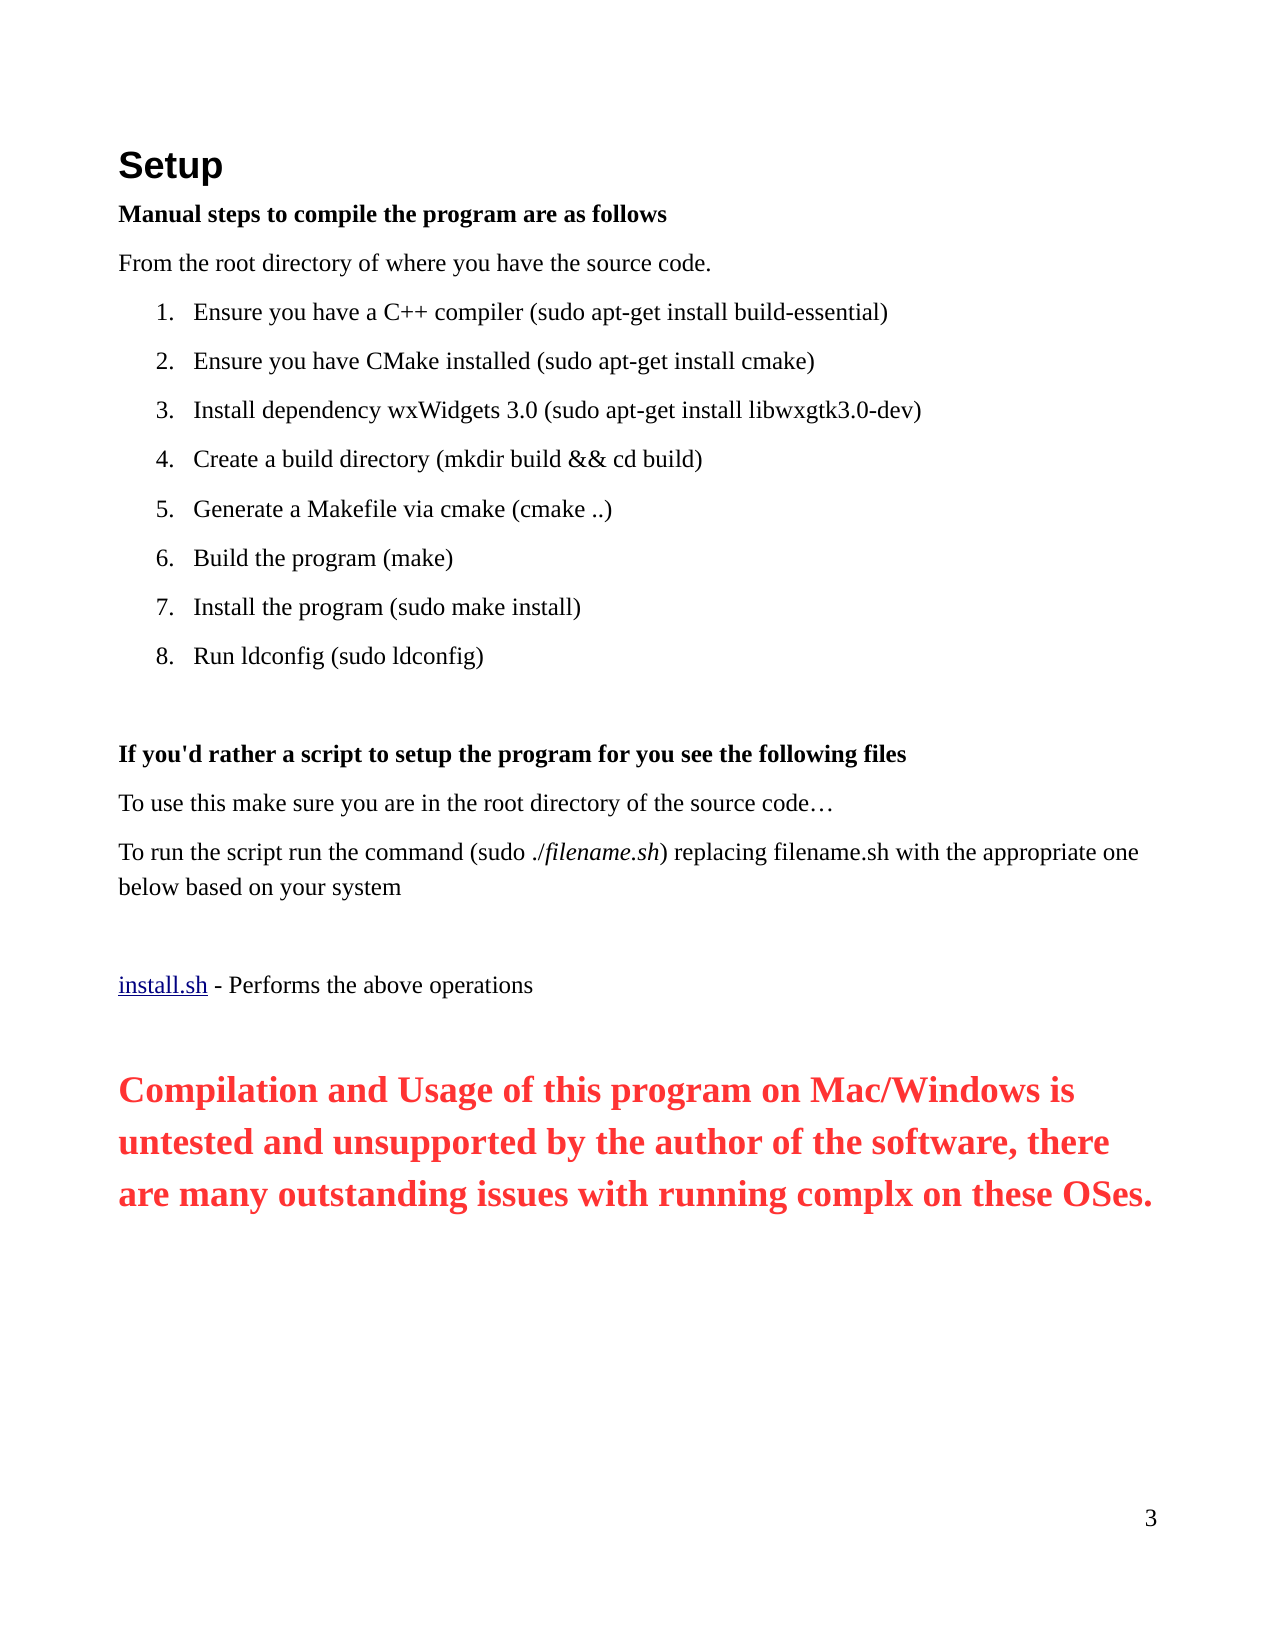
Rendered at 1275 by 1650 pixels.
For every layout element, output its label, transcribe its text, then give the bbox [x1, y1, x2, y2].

list Install dependency wxWidgets 3.0 (sudo apt-get install libwxgtk3.0-dev) [156, 396, 1157, 424]
list Ensure you have a C++ compiler (sudo apt-get install build-essential) [156, 297, 1157, 326]
list Create a build directory (mkdir build && cd build) [156, 444, 1157, 473]
subtitle Setup [118, 143, 1157, 187]
text From the root directory of where you have the source code. [118, 248, 1157, 277]
text Manual steps to compile the program are as follows [118, 199, 1157, 228]
text Compilation and Usage of this program on Mac/Windows is untested and unsupported by the author of the software, there are many outstanding issues with running complx on these OSes. [118, 1068, 1157, 1214]
text To use this make sure you are in the root directory of the source code… [118, 788, 1157, 817]
text If you'd rather a script to setup the program for you see the following files [118, 739, 1157, 768]
text To run the script run the command (sudo ./filename.sh) replacing filename.sh with the appropriate one below based on your system [118, 837, 1157, 900]
list Ensure you have CMake installed (sudo apt-get install cmake) [156, 346, 1157, 375]
list Install the program (sudo make install) [156, 592, 1157, 621]
text install.sh - Performs the above operations [118, 970, 1157, 998]
list Build the program (make) [156, 543, 1157, 571]
list Run ldconfig (sudo ldconfig) [156, 641, 1157, 669]
list Generate a Makefile via cmake (cmake ..) [156, 494, 1157, 522]
